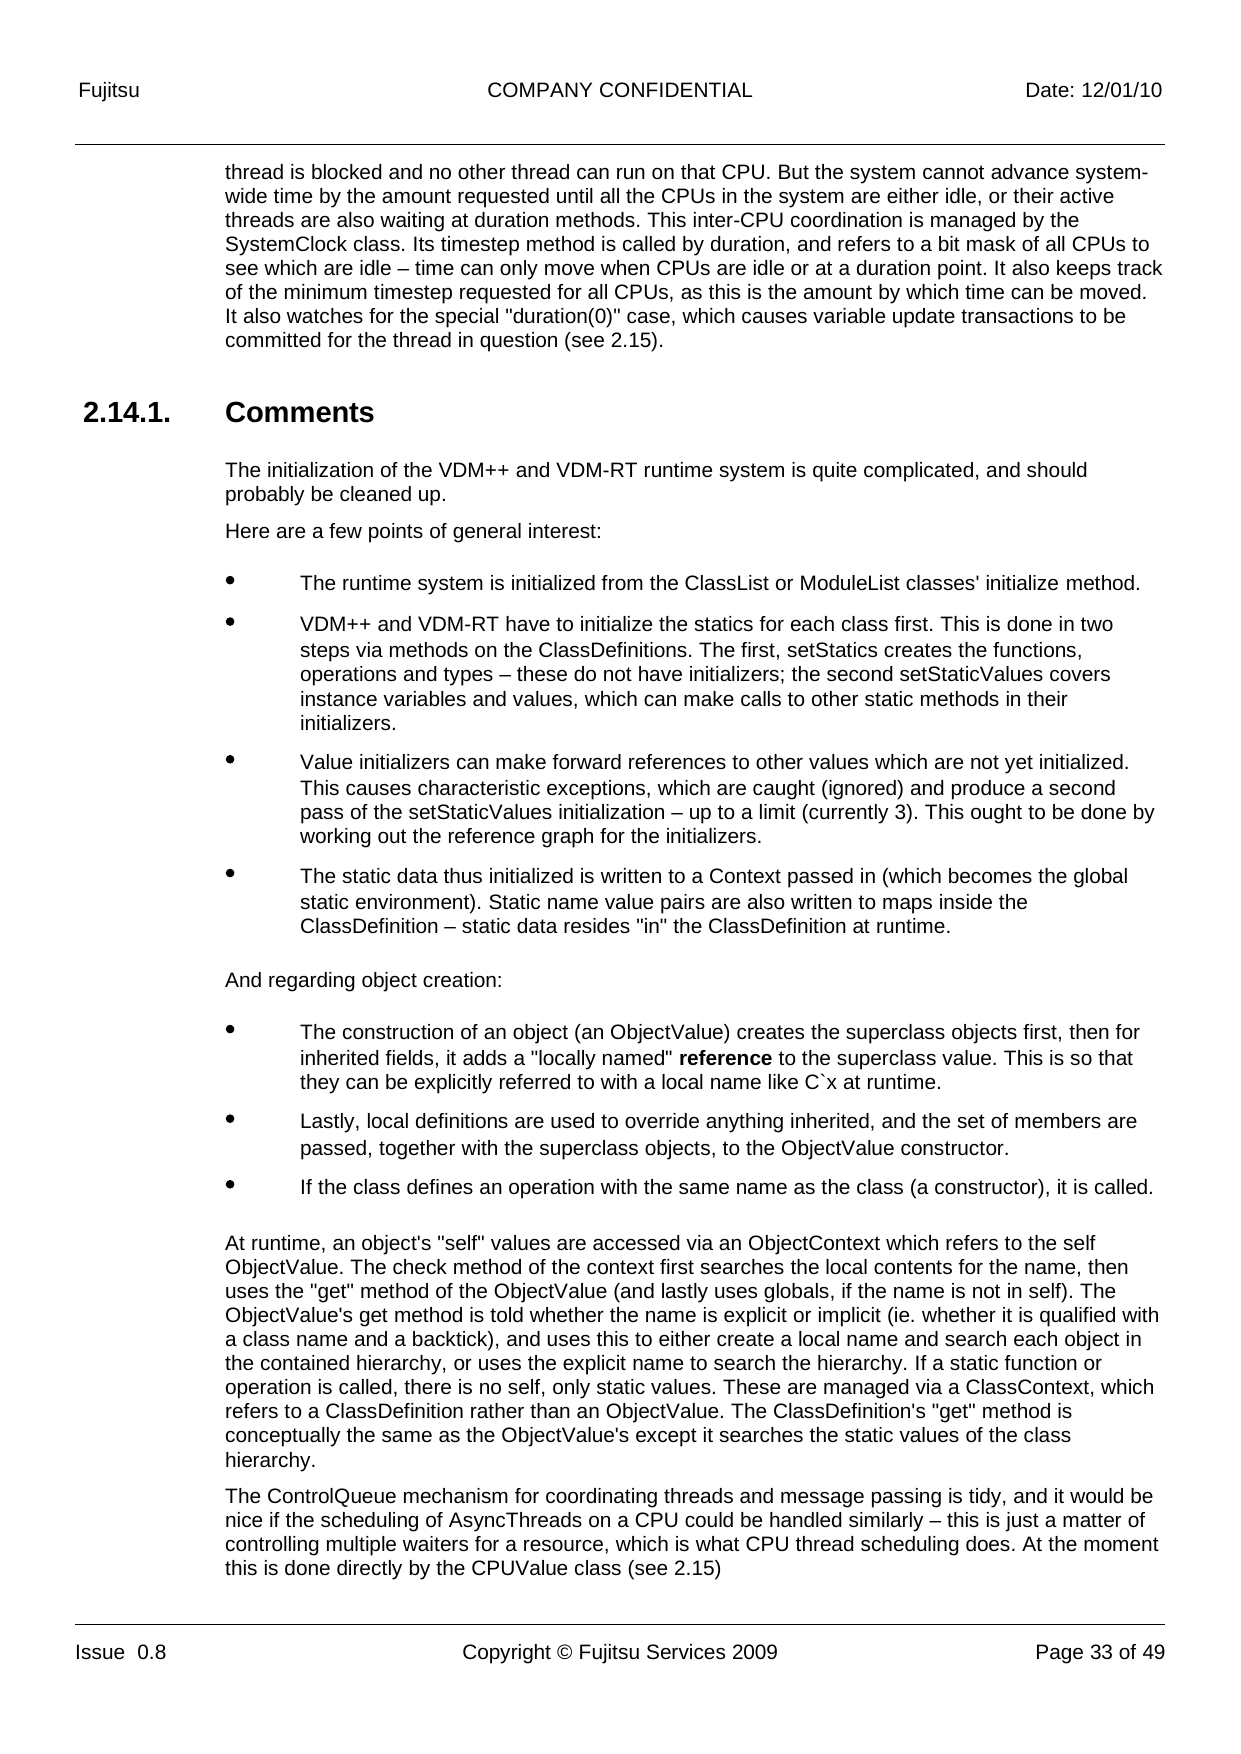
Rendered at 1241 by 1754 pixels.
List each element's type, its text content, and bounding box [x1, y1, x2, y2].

list The construction of an object (an ObjectValue) creates the superclass objects first, then for inherited fields, it adds a "locally named" reference to the superclass value. This is so that they can be explicitly referred to with a local name like C`x at runtime. [225, 1019, 1165, 1094]
list The runtime system is initialized from the ClassList or ModuleList classes' initialize method. [225, 570, 1165, 597]
text And regarding object creation: [225, 968, 1165, 992]
text The ControlQueue mechanism for coordinating threads and message passing is tidy, and it would be nice if the scheduling of AsyncThreads on a CPU could be handled similarly – this is just a matter of controlling multiple waiters for a resource, which is what CPU thread scheduling does. At the moment this is done directly by the CPUValue class (see 2.15) [225, 1484, 1165, 1580]
text thread is blocked and no other thread can run on that CPU. But the system cannot advance system-wide time by the amount requested until all the CPUs in the system are either idle, or their active threads are also waiting at duration methods. This inter-CPU coordination is managed by the SystemClock class. Its timestep method is called by duration, and refers to a bit mask of all CPUs to see which are idle – time can only move when CPUs are idle or at a duration point. It also keeps track of the minimum timestep requested for all CPUs, as this is the amount by which time can be moved. It also watches for the special "duration(0)" case, which causes variable update transactions to be committed for the thread in question (see 2.15). [225, 160, 1165, 352]
subtitle Comments [75, 395, 1165, 428]
list The static data thus initialized is written to a Context passed in (which becomes the global static environment). Static name value pairs are also written to maps inside the ClassDefinition – static data resides "in" the ClassDefinition at runtime. [225, 863, 1165, 938]
list If the class defines an operation with the same name as the class (a constructor), it is called. [225, 1174, 1165, 1201]
text Here are a few points of general interest: [225, 519, 1165, 543]
list Value initializers can make forward references to other values which are not yet initialized. This causes characteristic exceptions, which are caught (ignored) and produce a second pass of the setStaticValues initialization – up to a limit (currently 3). This ought to be done by working out the reference graph for the initializers. [225, 749, 1165, 848]
text At runtime, an object's "self" values are accessed via an ObjectContext which refers to the self ObjectValue. The check method of the context first searches the local contents for the name, then uses the "get" method of the ObjectValue (and lastly uses globals, if the name is not in self). The ObjectValue's get method is told whether the name is explicit or implicit (ie. whether it is qualified with a class name and a backtick), and uses this to either create a local name and search each object in the contained hierarchy, or uses the explicit name to search the hierarchy. If a static function or operation is called, there is no self, only static values. These are managed via a ClassContext, which refers to a ClassDefinition rather than an ObjectValue. The ClassDefinition's "get" method is conceptually the same as the ObjectValue's except it searches the static values of the class hierarchy. [225, 1231, 1165, 1472]
text The initialization of the VDM++ and VDM-RT runtime system is quite complicated, and should probably be cleaned up. [225, 458, 1165, 506]
list Lastly, local definitions are used to override anything inherited, and the set of members are passed, together with the superclass objects, to the ObjectValue constructor. [225, 1109, 1165, 1159]
list VDM++ and VDM-RT have to initialize the statics for each class first. This is done in two steps via methods on the ClassDefinitions. The first, setStatics creates the functions, operations and types – these do not have initializers; the second setStaticValues covers instance variables and values, which can make calls to other static methods in their initializers. [225, 612, 1165, 734]
